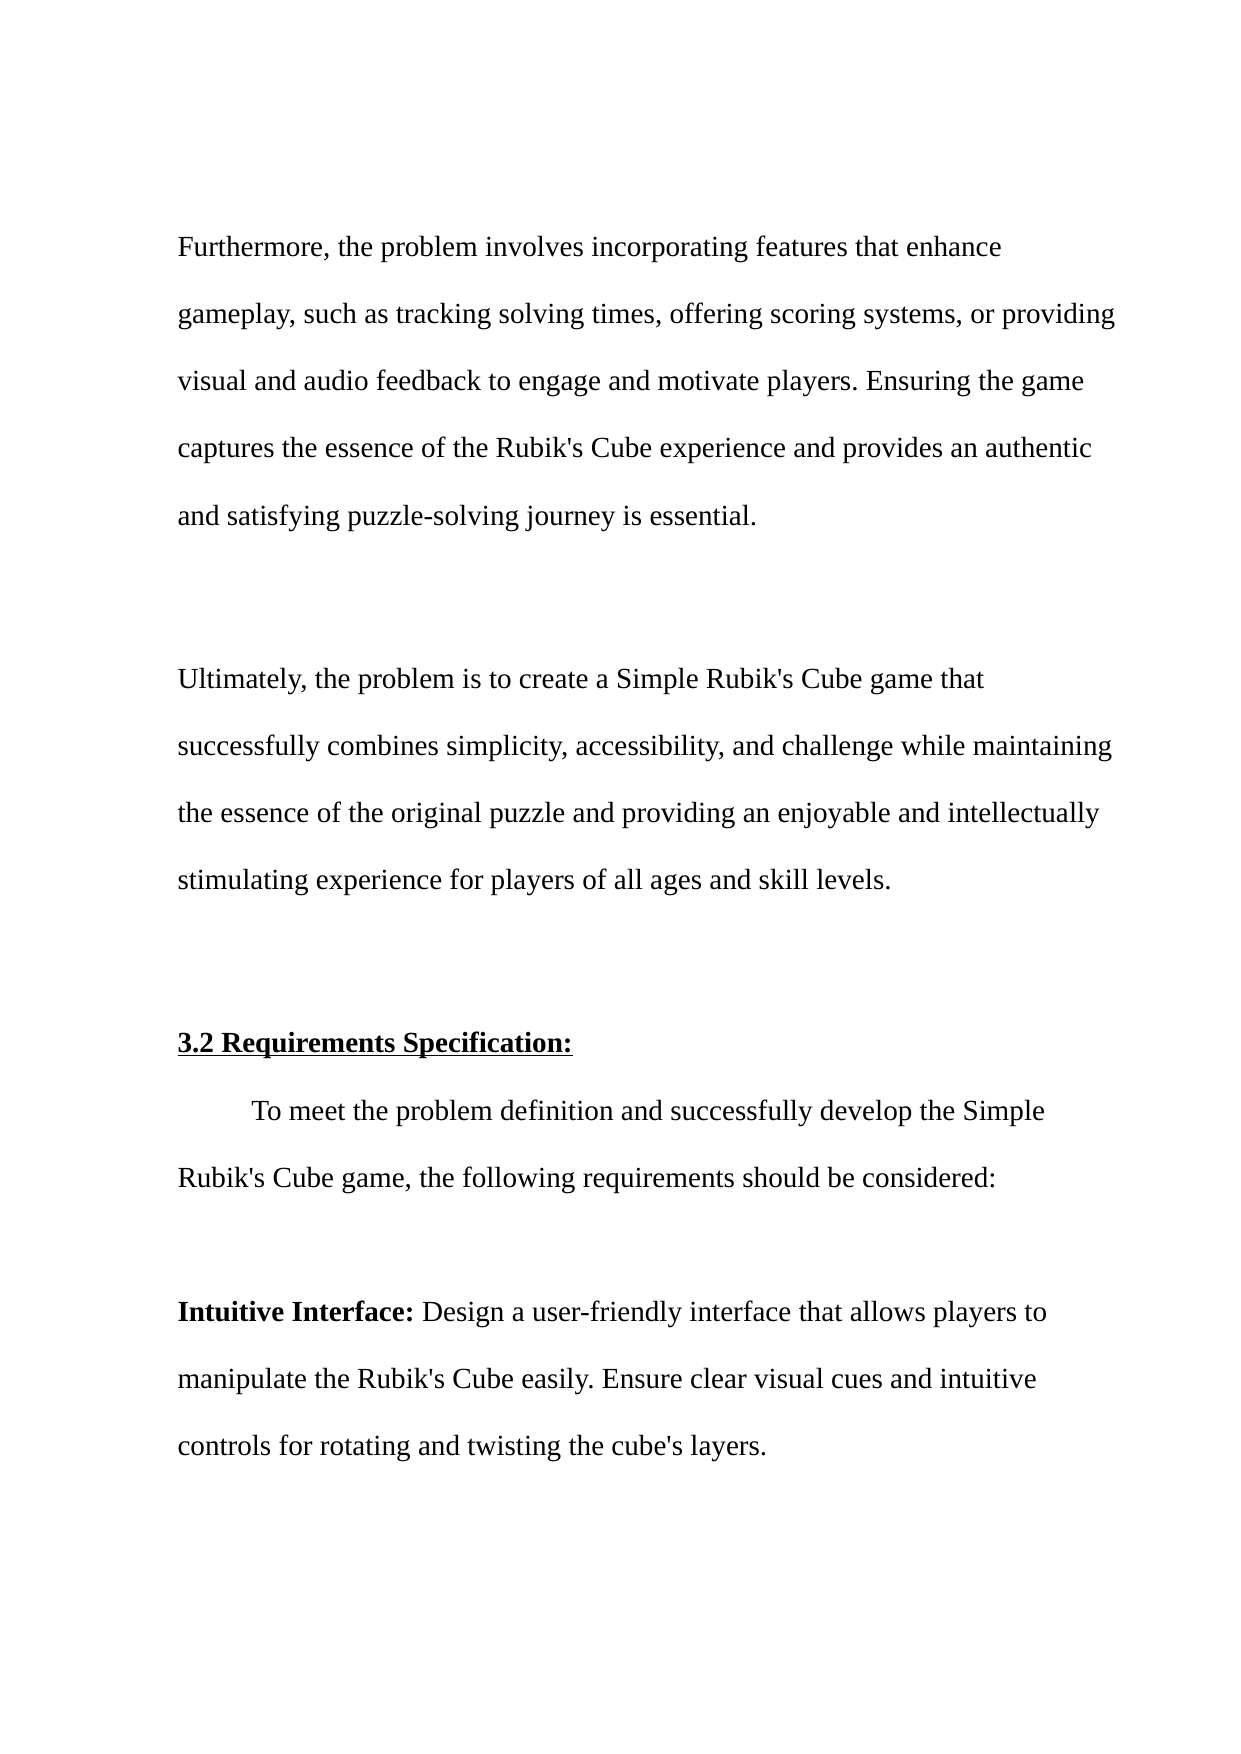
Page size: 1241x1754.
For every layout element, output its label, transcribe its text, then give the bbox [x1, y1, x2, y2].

text Ultimately, the problem is to create a Simple Rubik's Cube game that successfully combines simplicity, accessibility, and challenge while maintaining the essence of the original puzzle and providing an enjoyable and intellectually stimulating experience for players of all ages and skill levels. [177, 661, 1122, 896]
text 3.2 Requirements Specification: [177, 1026, 1122, 1059]
text Intuitive Interface: Design a user-friendly interface that allows players to manipulate the Rubik's Cube easily. Ensure clear visual cues and intuitive controls for rotating and twisting the cube's layers. [177, 1294, 1122, 1462]
text Furthermore, the problem involves incorporating features that enhance gameplay, such as tracking solving times, offering scoring systems, or providing visual and audio feedback to engage and motivate players. Ensuring the game captures the essence of the Rubik's Cube experience and provides an authentic and satisfying puzzle-solving journey is essential. [177, 229, 1122, 531]
text To meet the problem definition and successfully develop the Simple Rubik's Cube game, the following requirements should be considered: [177, 1093, 1122, 1193]
